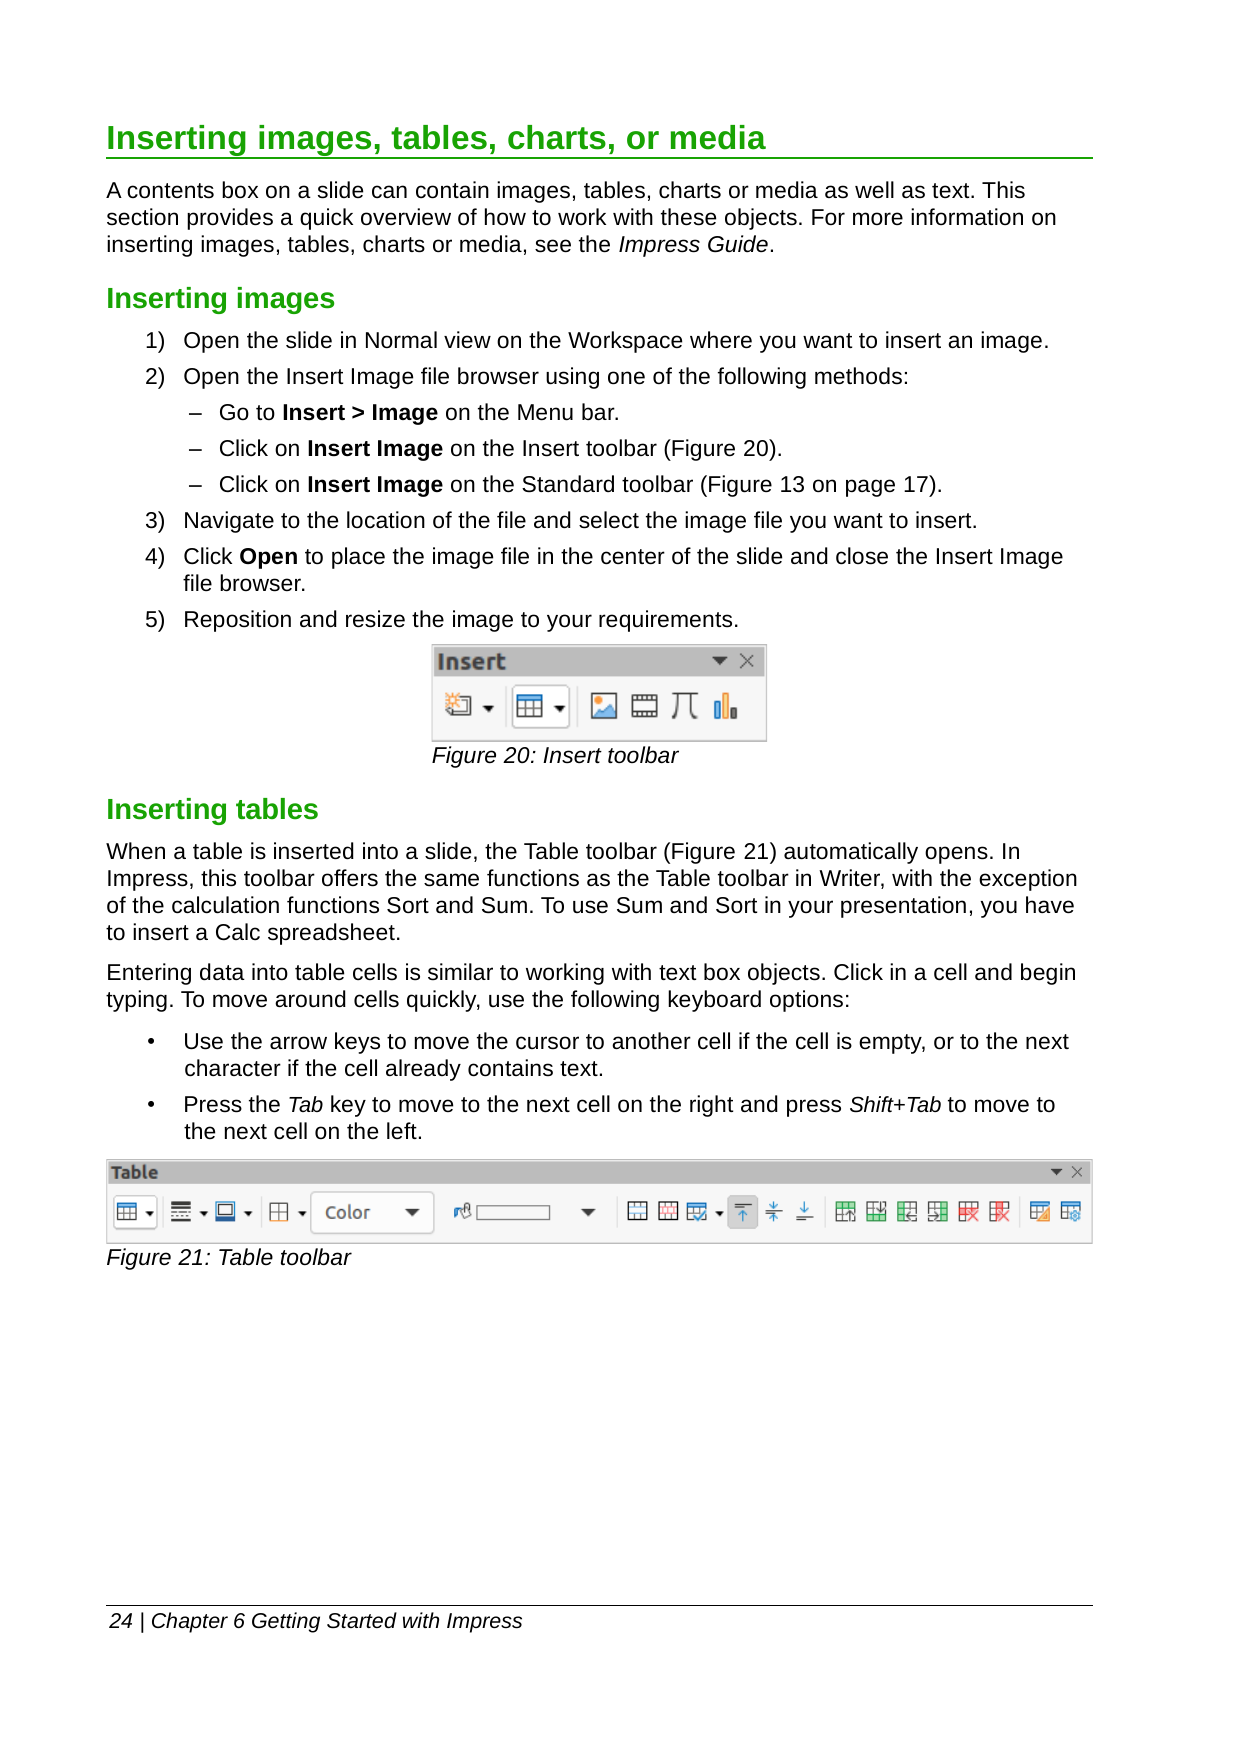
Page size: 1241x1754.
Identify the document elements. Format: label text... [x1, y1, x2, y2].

picture [431, 644, 768, 742]
list Navigate to the location of the file and select the image file you want to insert. [165, 506, 1093, 533]
subtitle Inserting images [106, 281, 1093, 315]
list Go to Insert > Image on the Menu bar. [189, 398, 1093, 426]
list Click on Insert Image on the Standard toolbar (Figure 13 on page 17). [189, 470, 1093, 497]
list Open the slide in Normal view on the Workspace where you want to insert an image. [165, 327, 1093, 354]
text Figure 20: Insert toolbar [432, 742, 767, 768]
subtitle Inserting tables [106, 792, 1093, 825]
text Figure 21: Table toolbar [106, 1244, 1093, 1270]
text A contents box on a slide can contain images, tables, charts or media as well as text. This section provides a quick overview of how to work with these objects. For more information on inserting images, tables, charts or media, see the Impress Guide. [106, 176, 1093, 258]
list Open the Insert Image file browser using one of the following methods: [165, 363, 1093, 390]
list Click on Insert Image on the Insert toolbar (Figure 20). [189, 434, 1093, 462]
list Click Open to place the image file in the center of the slide and close the Insert Image file browser. [165, 542, 1093, 596]
picture [106, 1159, 1093, 1244]
subtitle Inserting images, tables, charts, or media [106, 118, 1093, 157]
list Use the arrow keys to move the cursor to another cell if the cell is empty, or to the next character if the cell already contains text. [144, 1025, 1093, 1082]
text When a table is inserted into a slide, the Table toolbar (Figure 21) automatically opens. In Impress, this toolbar offers the same functions as the Table toolbar in Writer, with the exception of the calculation functions Sort and Sum. To use Sum and Sort in your presentation, you have to insert a Calc spreadsheet. [106, 837, 1093, 946]
text Entering data into table cells is similar to working with text box objects. Click in a cell and begin typing. To move around cells quickly, use the following keyboard options: [106, 958, 1093, 1012]
list Reposition and resize the image to your requirements. [165, 605, 1093, 632]
list Press the Tab key to move to the next cell on the right and press Shift+Tab to move to the next cell on the left. [144, 1088, 1093, 1148]
